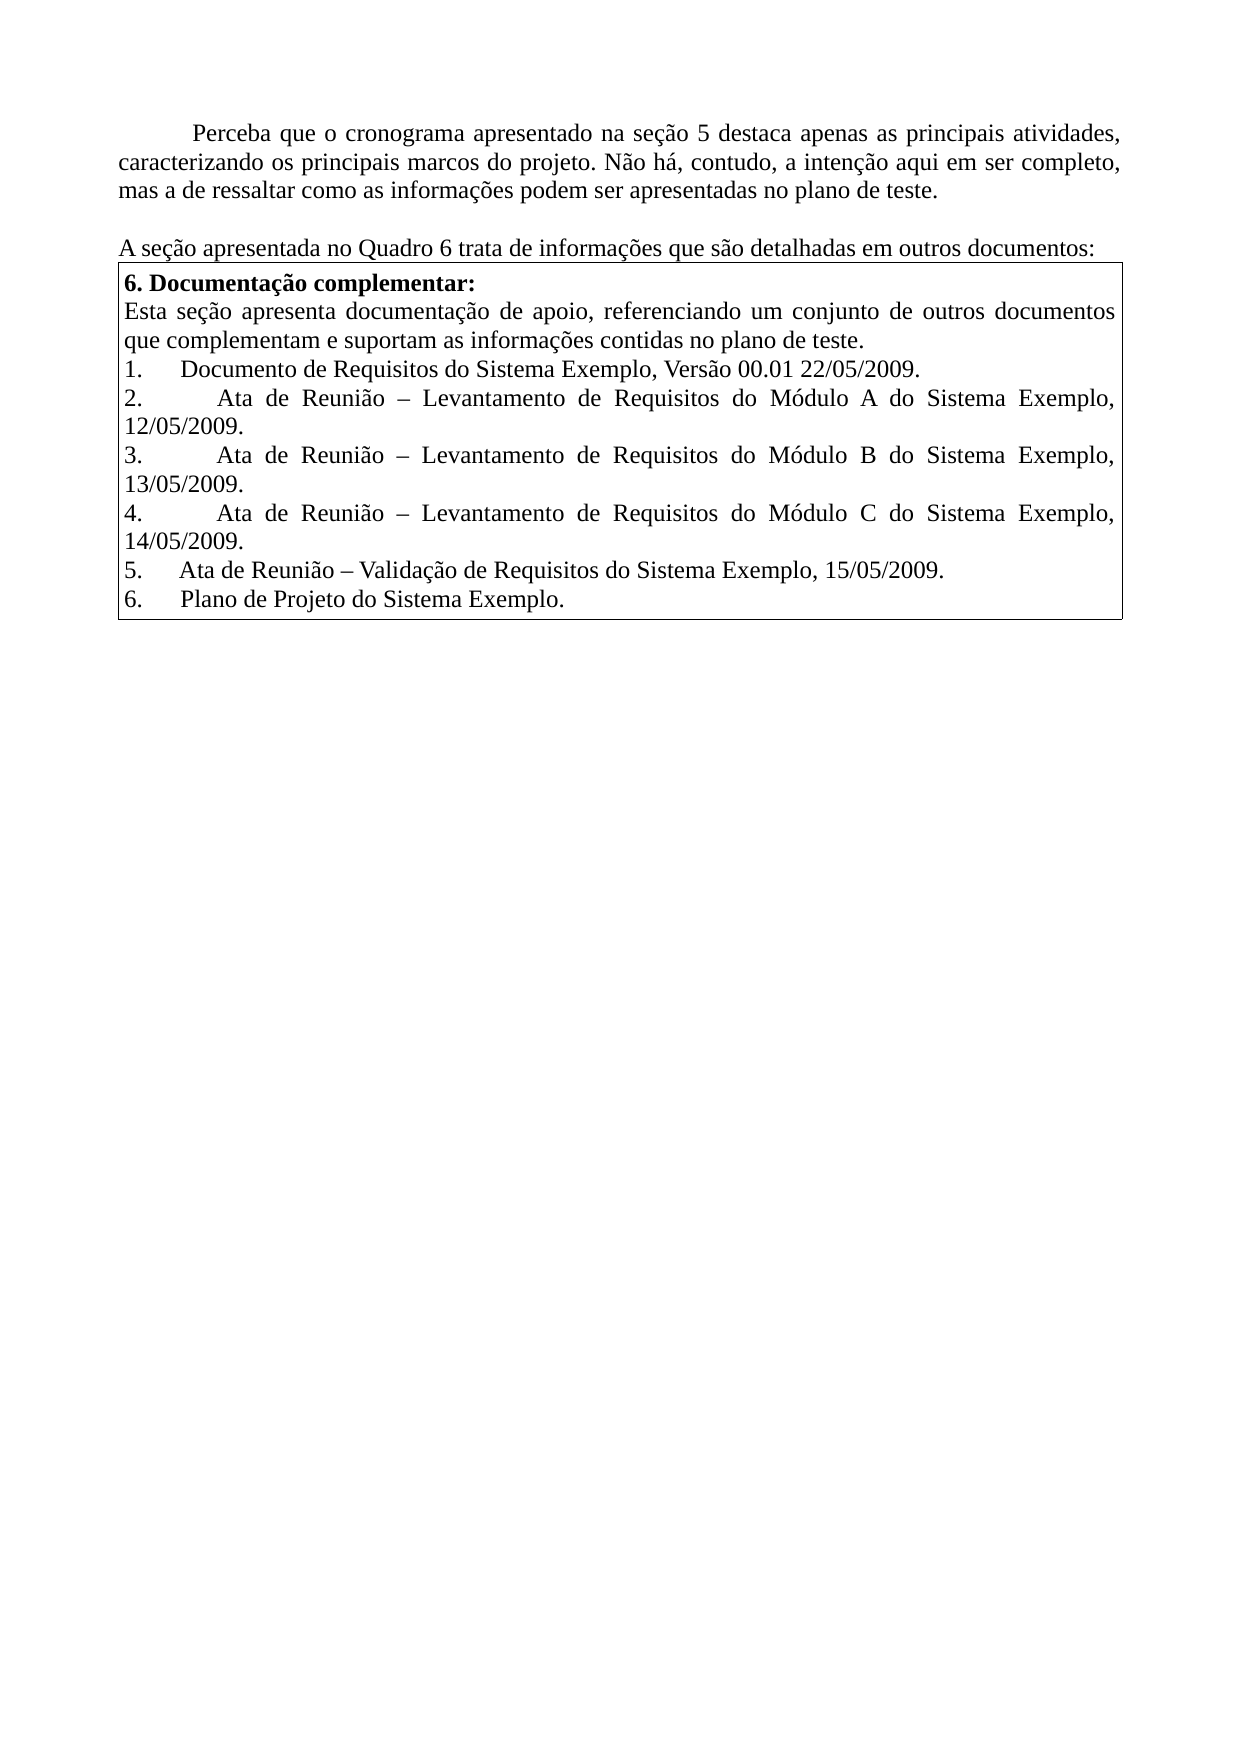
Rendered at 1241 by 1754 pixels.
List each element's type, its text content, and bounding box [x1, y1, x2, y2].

table_header 6. Documentação complementar: Esta seção apresenta documentação de apoio, referenciando um conjunto de outros documentos que complementam e suportam as informações contidas no plano de teste. 1. Documento de Requisitos do Sistema Exemplo, Versão 00.01 22/05/2009. 2. Ata de Reunião – Levantamento de Requisitos do Módulo A do Sistema Exemplo, 12/05/2009. 3. Ata de Reunião – Levantamento de Requisitos do Módulo B do Sistema Exemplo, 13/05/2009. 4. Ata de Reunião – Levantamento de Requisitos do Módulo C do Sistema Exemplo, 14/05/2009. 5. Ata de Reunião – Validação de Requisitos do Sistema Exemplo, 15/05/2009. 6. Plano de Projeto do Sistema Exemplo. [119, 263, 1122, 618]
text Perceba que o cronograma apresentado na seção 5 destaca apenas as principais atividades, caracterizando os principais marcos do projeto. Não há, contudo, a intenção aqui em ser completo, mas a de ressaltar como as informações podem ser apresentadas no plano de teste. [118, 118, 1122, 204]
text A seção apresentada no Quadro 6 trata de informações que são detalhadas em outros documentos: [118, 233, 1122, 262]
